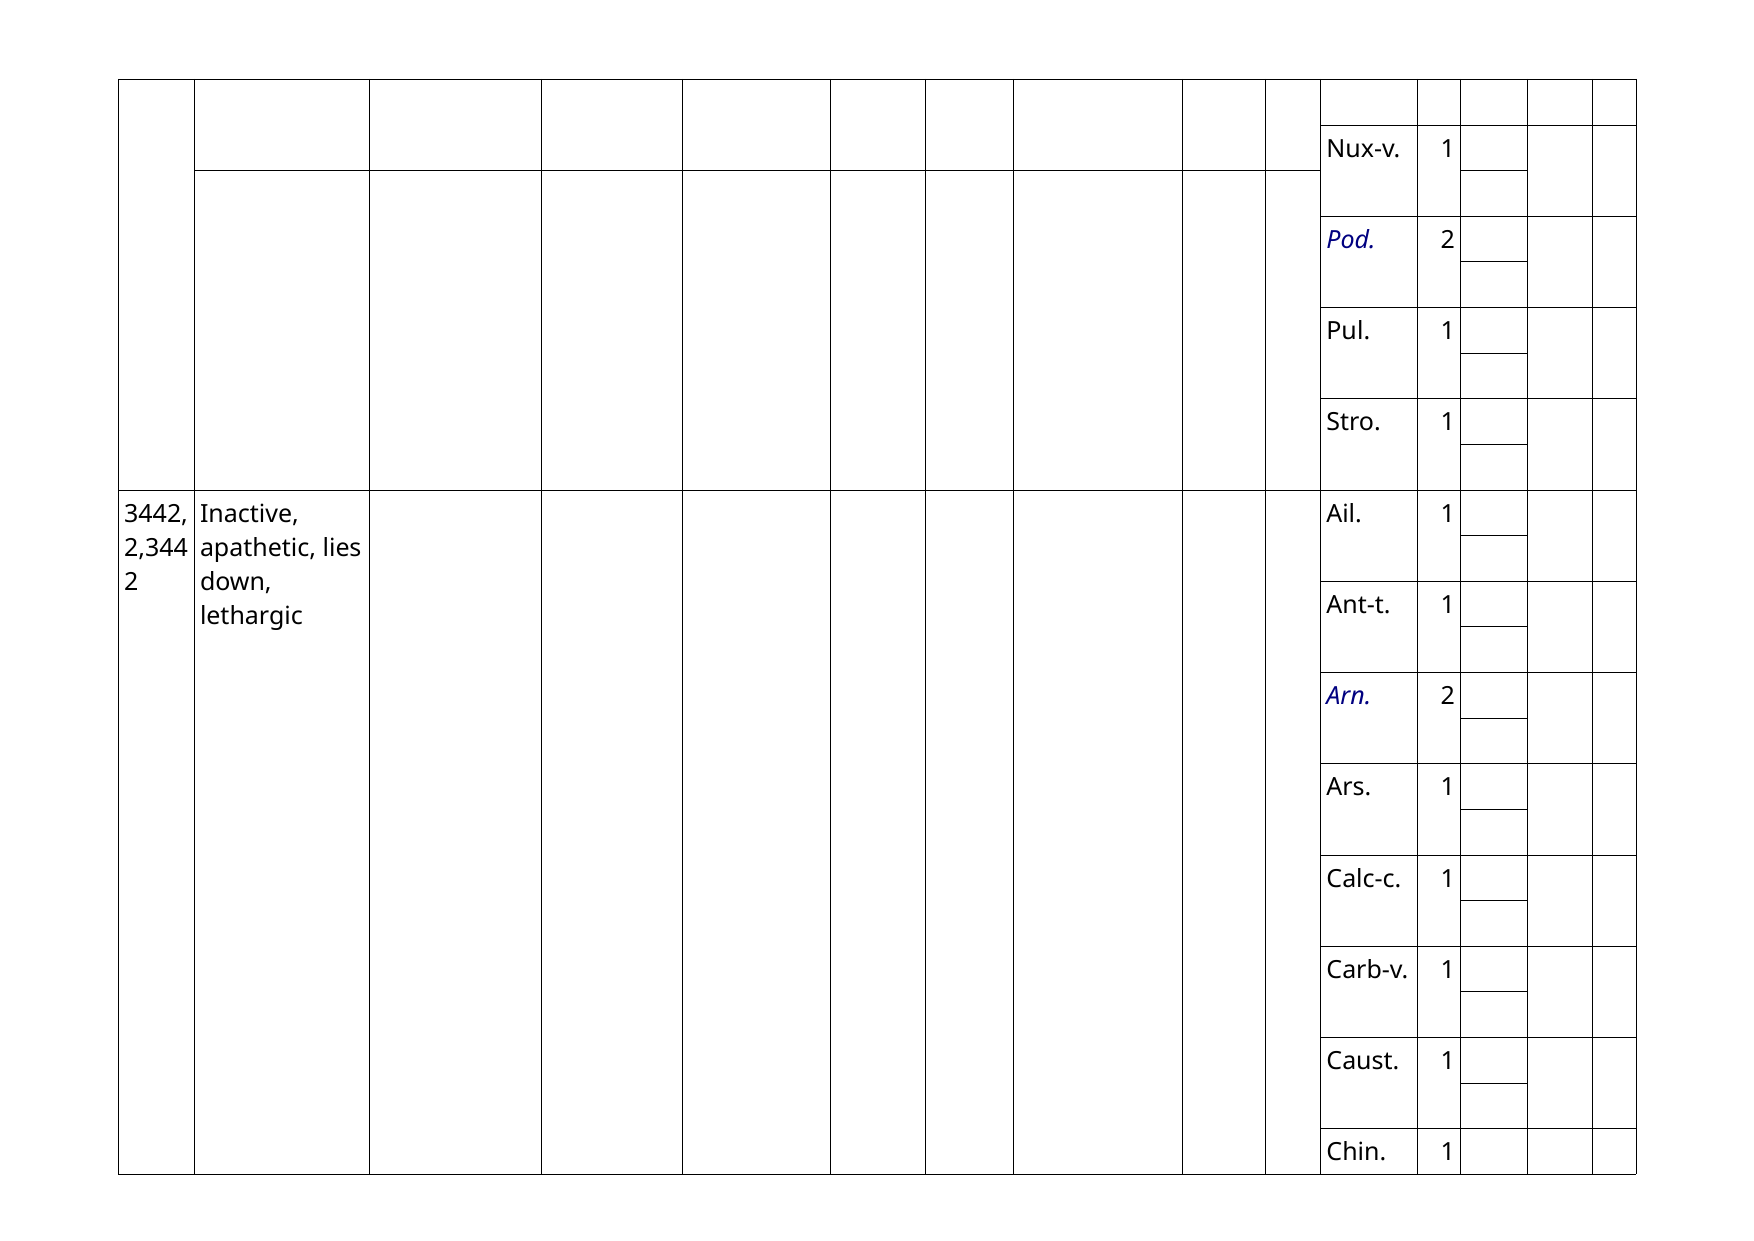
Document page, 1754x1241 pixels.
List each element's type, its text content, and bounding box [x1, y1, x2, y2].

table_cell [1183, 171, 1265, 489]
table_cell [1461, 1038, 1527, 1083]
table_cell 1 [1418, 126, 1460, 216]
table_cell [1528, 673, 1592, 763]
table_cell [1528, 947, 1592, 1037]
table_cell [1528, 126, 1592, 216]
table_cell [1266, 80, 1320, 170]
table_cell [1461, 80, 1527, 124]
table_cell [1461, 947, 1527, 991]
table_cell [1593, 673, 1636, 763]
table_cell [119, 80, 194, 489]
table_cell [195, 80, 369, 170]
table_cell [926, 80, 1013, 170]
table_cell [1593, 80, 1636, 124]
table_cell [1593, 582, 1636, 672]
table_cell [1593, 308, 1636, 398]
table_cell 1 [1418, 399, 1460, 489]
table_cell [926, 171, 1013, 489]
table_cell [542, 171, 682, 489]
table_cell [683, 171, 830, 489]
table_cell [195, 171, 369, 489]
table_cell [1014, 491, 1182, 1174]
table_cell [1461, 810, 1527, 854]
table_cell Arn. [1321, 673, 1417, 763]
table_cell Pul. [1321, 308, 1417, 398]
table_cell Inactive, apathetic, lies down, lethargic [195, 491, 369, 1174]
table_cell [1528, 582, 1592, 672]
table_cell [1528, 399, 1592, 489]
table_cell [1528, 491, 1592, 581]
table_cell [1461, 901, 1527, 946]
table_cell [1593, 764, 1636, 854]
table_cell Carb-v. [1321, 947, 1417, 1037]
table_cell Calc-c. [1321, 856, 1417, 946]
table_cell [1528, 217, 1592, 307]
table_cell [1461, 126, 1527, 170]
table_cell [1461, 171, 1527, 216]
table_cell 2 [1418, 673, 1460, 763]
table_cell [831, 80, 925, 170]
table_cell 2 [1418, 217, 1460, 307]
table_cell [1183, 491, 1265, 1174]
table_cell [1528, 308, 1592, 398]
table_cell Ars. [1321, 764, 1417, 854]
table_cell [370, 171, 541, 489]
table_cell [1461, 445, 1527, 489]
table_cell [1528, 1038, 1592, 1128]
table_cell [1461, 262, 1527, 307]
table_cell [1593, 1038, 1636, 1128]
table_cell 1 [1418, 582, 1460, 672]
table_cell [1461, 582, 1527, 626]
table_cell Chin. [1321, 1129, 1417, 1174]
table_cell [1461, 217, 1527, 261]
table_cell [683, 491, 830, 1174]
table_cell [1321, 80, 1417, 124]
table_cell 1 [1418, 1129, 1460, 1174]
table_cell Ail. [1321, 491, 1417, 581]
table_cell [1593, 399, 1636, 489]
table_cell [542, 80, 682, 170]
table_cell [1418, 80, 1460, 124]
table_cell [1593, 1129, 1636, 1174]
table_cell [831, 171, 925, 489]
table_cell [1593, 217, 1636, 307]
table_cell 1 [1418, 491, 1460, 581]
table_cell [370, 80, 541, 170]
table_cell [1266, 171, 1320, 489]
table_cell [1593, 947, 1636, 1037]
table_cell [1528, 856, 1592, 946]
table_cell [1528, 80, 1592, 124]
table_cell 1 [1418, 764, 1460, 854]
table_cell 1 [1418, 947, 1460, 1037]
table_cell [1461, 764, 1527, 809]
table_cell Pod. [1321, 217, 1417, 307]
table_cell 3442,2,3442 [119, 491, 194, 1174]
table_cell [370, 491, 541, 1174]
table_cell [1528, 1129, 1592, 1174]
table_cell [1461, 992, 1527, 1037]
table_cell [1266, 491, 1320, 1174]
table_cell [1183, 80, 1265, 170]
table_cell [1593, 491, 1636, 581]
table_cell [1461, 491, 1527, 535]
table_cell [926, 491, 1013, 1174]
table_cell 1 [1418, 308, 1460, 398]
table_cell [1014, 80, 1182, 170]
table_cell Stro. [1321, 399, 1417, 489]
table_cell 1 [1418, 856, 1460, 946]
table_cell Nux-v. [1321, 126, 1417, 216]
table_cell [542, 491, 682, 1174]
table_cell 1 [1418, 1038, 1460, 1128]
table_cell [1461, 1129, 1527, 1174]
table_cell [1461, 536, 1527, 581]
table_cell [1461, 856, 1527, 900]
table_cell [1461, 399, 1527, 444]
table_cell [1461, 1084, 1527, 1128]
table_cell [1461, 308, 1527, 353]
table_cell [1461, 673, 1527, 718]
table_cell Caust. [1321, 1038, 1417, 1128]
table_cell [1593, 126, 1636, 216]
table_cell [683, 80, 830, 170]
table_cell [1014, 171, 1182, 489]
table_cell [1461, 627, 1527, 672]
table_cell [1461, 719, 1527, 763]
table_cell Ant-t. [1321, 582, 1417, 672]
table_cell [1593, 856, 1636, 946]
table_cell [1461, 354, 1527, 398]
table_cell [1528, 764, 1592, 854]
table_cell [831, 491, 925, 1174]
